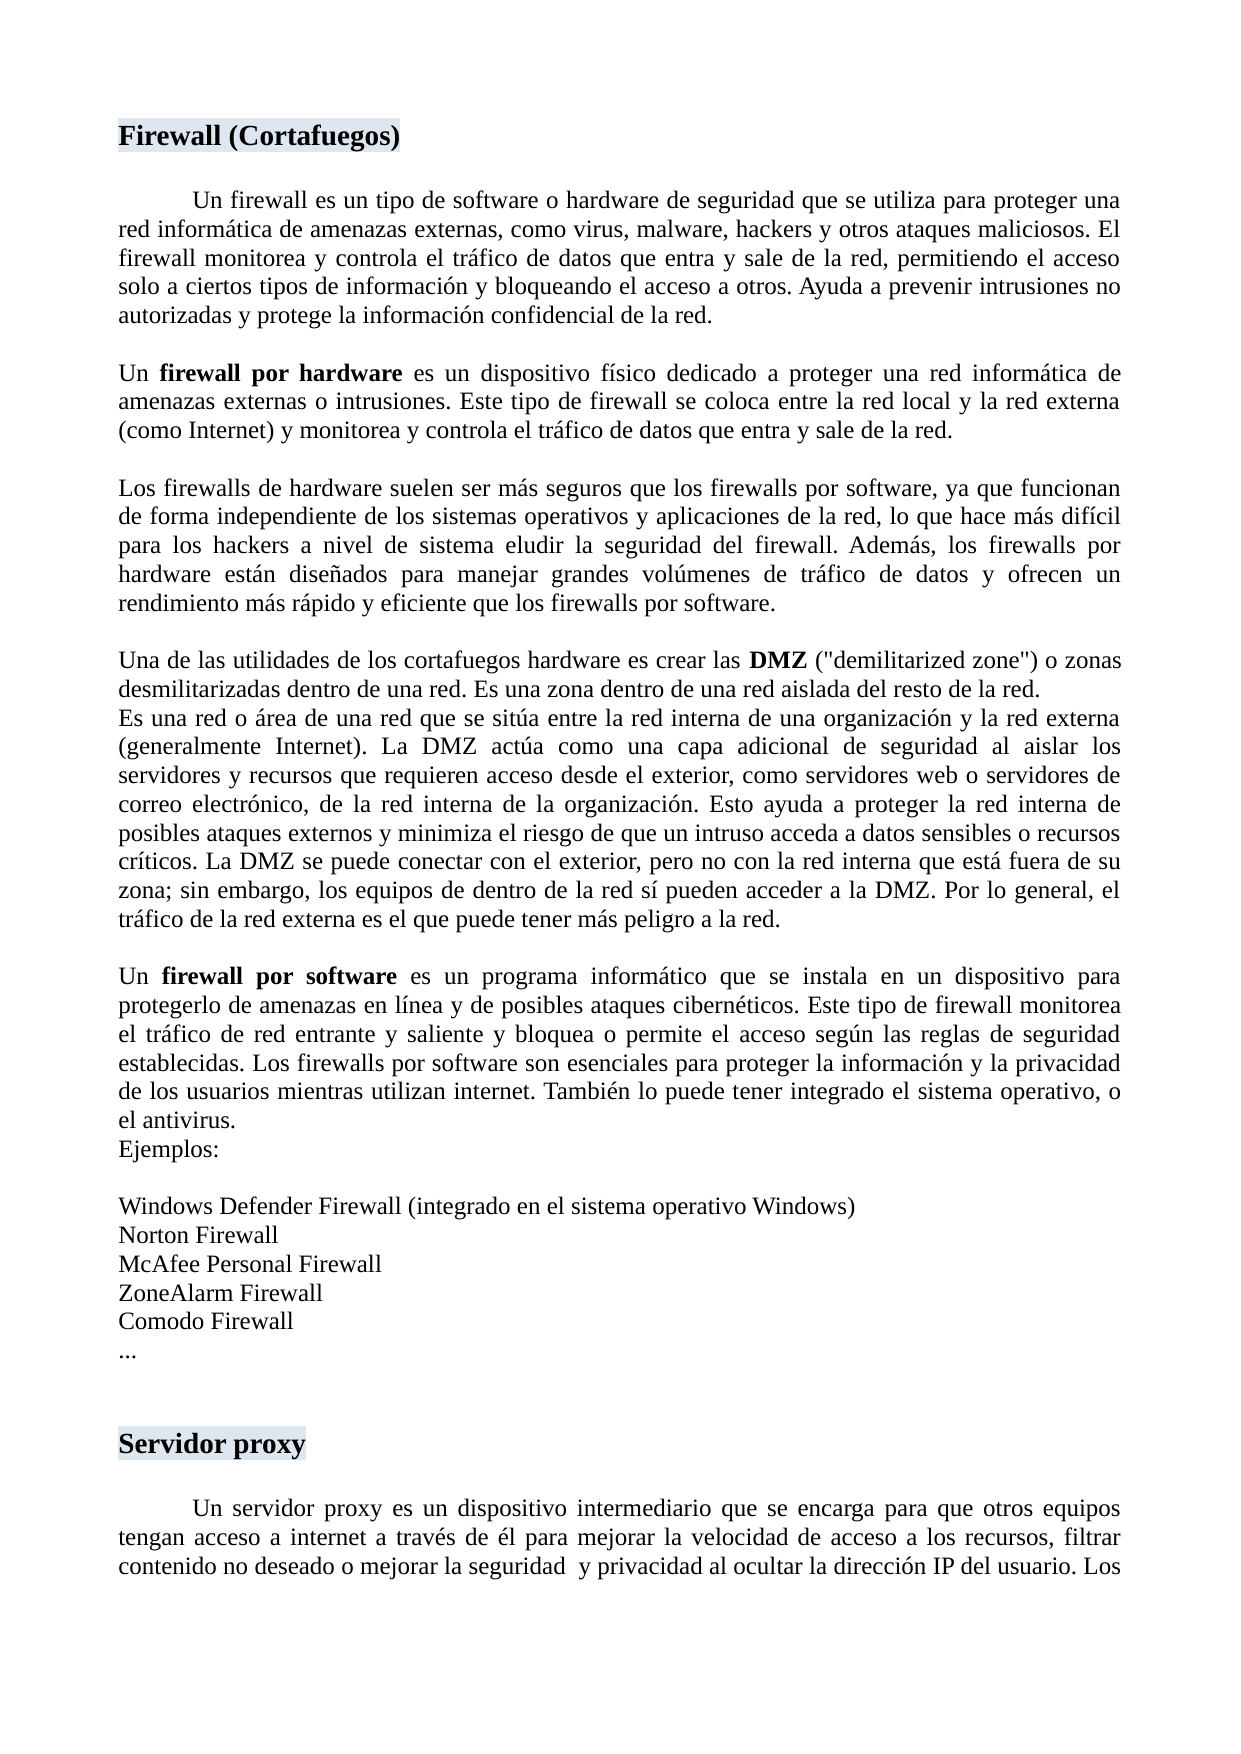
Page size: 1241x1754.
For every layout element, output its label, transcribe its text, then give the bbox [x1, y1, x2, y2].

text Ejemplos: [118, 1134, 1122, 1163]
text ... [118, 1335, 1122, 1364]
text Un firewall por software es un programa informático que se instala en un dispositivo para protegerlo de amenazas en línea y de posibles ataques cibernéticos. Este tipo de firewall monitorea el tráfico de red entrante y saliente y bloquea o permite el acceso según las reglas de seguridad establecidas. Los firewalls por software son esenciales para proteger la información y la privacidad de los usuarios mientras utilizan internet. También lo puede tener integrado el sistema operativo, o el antivirus. [118, 961, 1122, 1134]
text McAfee Personal Firewall [118, 1249, 1122, 1278]
text Un servidor proxy es un dispositivo intermediario que se encarga para que otros equipos tengan acceso a internet a través de él para mejorar la velocidad de acceso a los recursos, filtrar contenido no deseado o mejorar la seguridad y privacidad al ocultar la dirección IP del usuario. Los [118, 1493, 1122, 1579]
text Un firewall por hardware es un dispositivo físico dedicado a proteger una red informática de amenazas externas o intrusiones. Este tipo de firewall se coloca entre la red local y la red externa (como Internet) y monitorea y controla el tráfico de datos que entra y sale de la red. [118, 358, 1122, 444]
text Los firewalls de hardware suelen ser más seguros que los firewalls por software, ya que funcionan de forma independiente de los sistemas operativos y aplicaciones de la red, lo que hace más difícil para los hackers a nivel de sistema eludir la seguridad del firewall. Además, los firewalls por hardware están diseñados para manejar grandes volúmenes de tráfico de datos y ofrecen un rendimiento más rápido y eficiente que los firewalls por software. [118, 473, 1122, 616]
text Comodo Firewall [118, 1306, 1122, 1335]
text Es una red o área de una red que se sitúa entre la red interna de una organización y la red externa (generalmente Internet). La DMZ actúa como una capa adicional de seguridad al aislar los servidores y recursos que requieren acceso desde el exterior, como servidores web o servidores de correo electrónico, de la red interna de la organización. Esto ayuda a proteger la red interna de posibles ataques externos y minimiza el riesgo de que un intruso acceda a datos sensibles o recursos críticos. La DMZ se puede conectar con el exterior, pero no con la red interna que está fuera de su zona; sin embargo, los equipos de dentro de la red sí pueden acceder a la DMZ. Por lo general, el tráfico de la red externa es el que puede tener más peligro a la red. [118, 703, 1122, 933]
text Una de las utilidades de los cortafuegos hardware es crear las DMZ ("demilitarized zone") o zonas desmilitarizadas dentro de una red. Es una zona dentro de una red aislada del resto de la red. [118, 645, 1122, 703]
text Norton Firewall [118, 1220, 1122, 1249]
text ZoneAlarm Firewall [118, 1278, 1122, 1306]
text Firewall (Cortafuegos) [118, 118, 1122, 152]
text Un firewall es un tipo de software o hardware de seguridad que se utiliza para proteger una red informática de amenazas externas, como virus, malware, hackers y otros ataques maliciosos. El firewall monitorea y controla el tráfico de datos que entra y sale de la red, permitiendo el acceso solo a ciertos tipos de información y bloqueando el acceso a otros. Ayuda a prevenir intrusiones no autorizadas y protege la información confidencial de la red. [118, 185, 1122, 329]
text Servidor proxy [118, 1426, 1122, 1460]
text Windows Defender Firewall (integrado en el sistema operativo Windows) [118, 1191, 1122, 1220]
